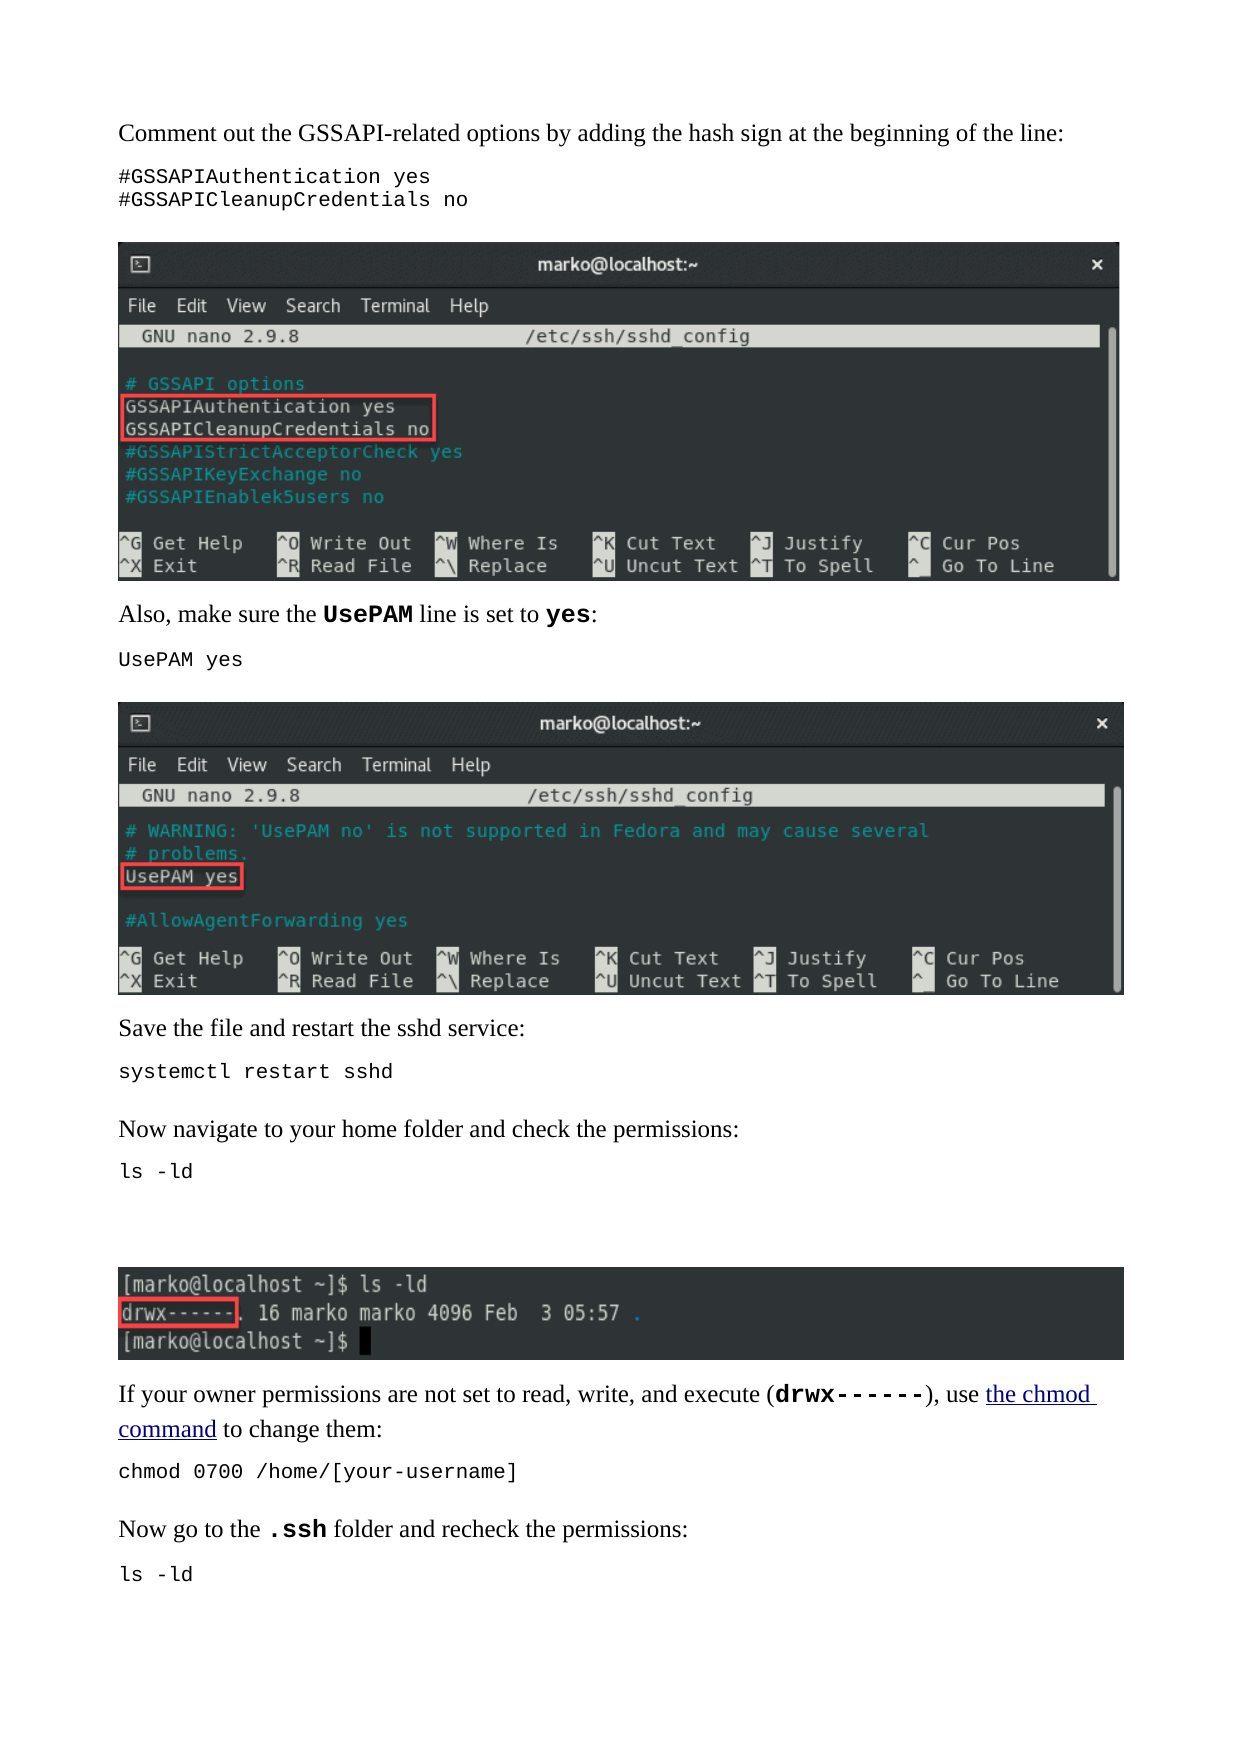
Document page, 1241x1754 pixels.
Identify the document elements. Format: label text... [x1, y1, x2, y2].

text #GSSAPICleanupCredentials no [118, 189, 1122, 213]
text systemctl restart sshd [118, 1061, 1122, 1084]
text Now go to the .ssh folder and recheck the permissions: [118, 1514, 1122, 1545]
text Now navigate to your home folder and check the permissions: [118, 1114, 1122, 1142]
text If your owner permissions are not set to read, write, and execute (drwx------), use the chmod command to change them: [118, 1379, 1122, 1442]
text Also, make sure the UsePAM line is set to yes: [118, 599, 1122, 630]
text UsePAM yes [118, 649, 1122, 673]
text Save the file and restart the sshd service: [118, 1013, 1122, 1042]
text chmod 0700 /home/[your-username] [118, 1461, 1122, 1485]
picture [118, 1267, 1124, 1360]
text ls -ld [118, 1161, 1122, 1185]
text ls -ld [118, 1564, 1122, 1588]
text #GSSAPIAuthentication yes [118, 166, 1122, 189]
text Comment out the GSSAPI-related options by adding the hash sign at the beginning of the line: [118, 118, 1122, 147]
picture [118, 702, 1124, 995]
picture [118, 242, 1120, 581]
